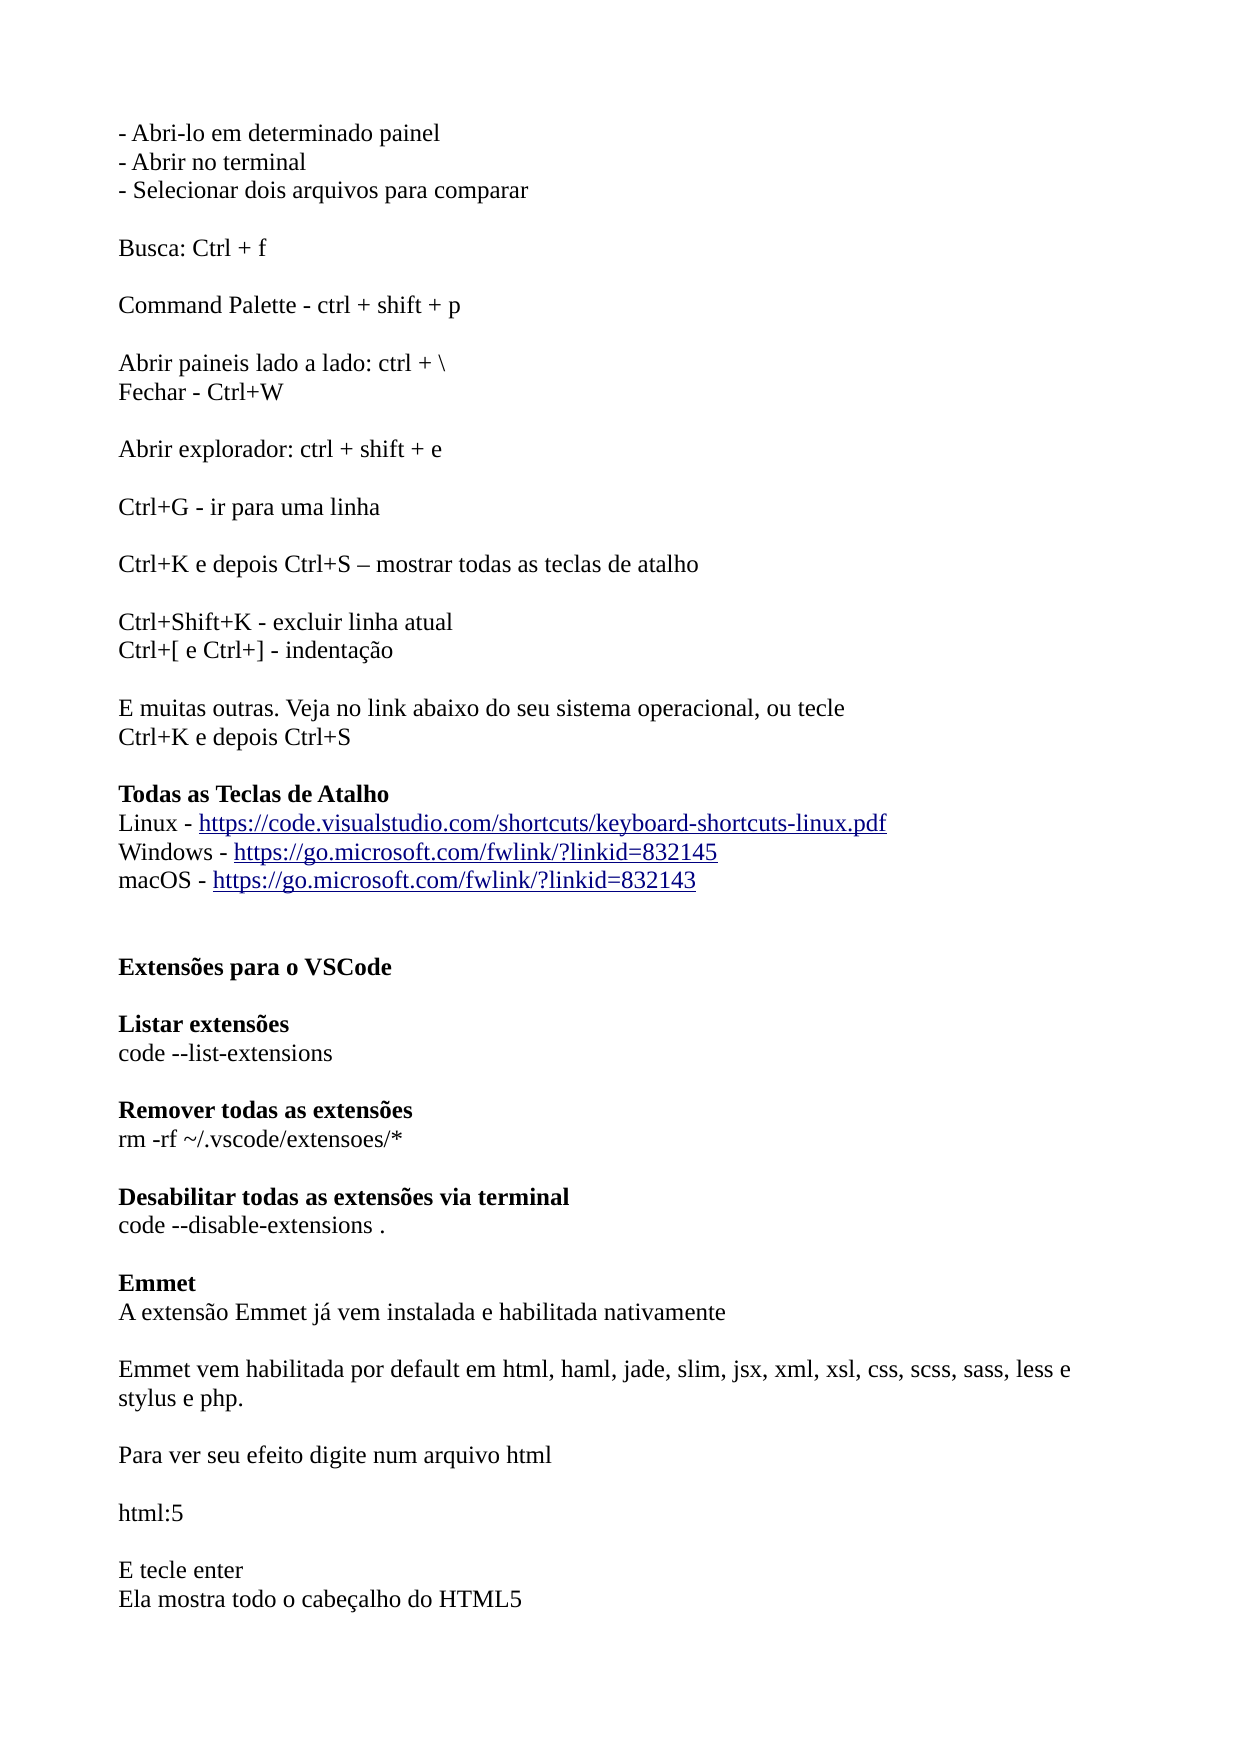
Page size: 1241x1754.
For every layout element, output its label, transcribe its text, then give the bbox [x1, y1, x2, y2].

text macOS - https://go.microsoft.com/fwlink/?linkid=832143 [118, 866, 1122, 894]
text html:5 [118, 1498, 1122, 1527]
text Extensões para o VSCode [118, 952, 1122, 981]
text code --list-extensions [118, 1038, 1122, 1067]
text Linux - https://code.visualstudio.com/shortcuts/keyboard-shortcuts-linux.pdf [118, 808, 1122, 837]
text Busca: Ctrl + f [118, 233, 1122, 262]
text E muitas outras. Veja no link abaixo do seu sistema operacional, ou tecle [118, 693, 1122, 722]
text Emmet vem habilitada por default em html, haml, jade, slim, jsx, xml, xsl, css, scss, sass, less e stylus e php. [118, 1354, 1122, 1412]
text E tecle enter [118, 1556, 1122, 1584]
text Abrir explorador: ctrl + shift + e [118, 434, 1122, 463]
text rm -rf ~/.vscode/extensoes/* [118, 1124, 1122, 1153]
text - Selecionar dois arquivos para comparar [118, 176, 1122, 204]
text Ctrl+G - ir para uma linha [118, 492, 1122, 521]
text Ctrl+K e depois Ctrl+S [118, 722, 1122, 751]
text - Abri-lo em determinado painel [118, 118, 1122, 147]
text Remover todas as extensões [118, 1096, 1122, 1124]
text - Abrir no terminal [118, 147, 1122, 176]
text code --disable-extensions . [118, 1211, 1122, 1239]
text Ctrl+Shift+K - excluir linha atual [118, 607, 1122, 636]
text Fechar - Ctrl+W [118, 377, 1122, 406]
text Windows - https://go.microsoft.com/fwlink/?linkid=832145 [118, 837, 1122, 866]
text Abrir paineis lado a lado: ctrl + \ [118, 348, 1122, 377]
text Command Palette - ctrl + shift + p [118, 291, 1122, 319]
text Ela mostra todo o cabeçalho do HTML5 [118, 1584, 1122, 1613]
text Para ver seu efeito digite num arquivo html [118, 1441, 1122, 1469]
text Desabilitar todas as extensões via terminal [118, 1182, 1122, 1211]
text Emmet [118, 1268, 1122, 1297]
text A extensão Emmet já vem instalada e habilitada nativamente [118, 1297, 1122, 1326]
text Listar extensões [118, 1009, 1122, 1038]
text Ctrl+K e depois Ctrl+S – mostrar todas as teclas de atalho [118, 549, 1122, 578]
text Ctrl+[ e Ctrl+] - indentação [118, 636, 1122, 664]
text Todas as Teclas de Atalho [118, 779, 1122, 808]
